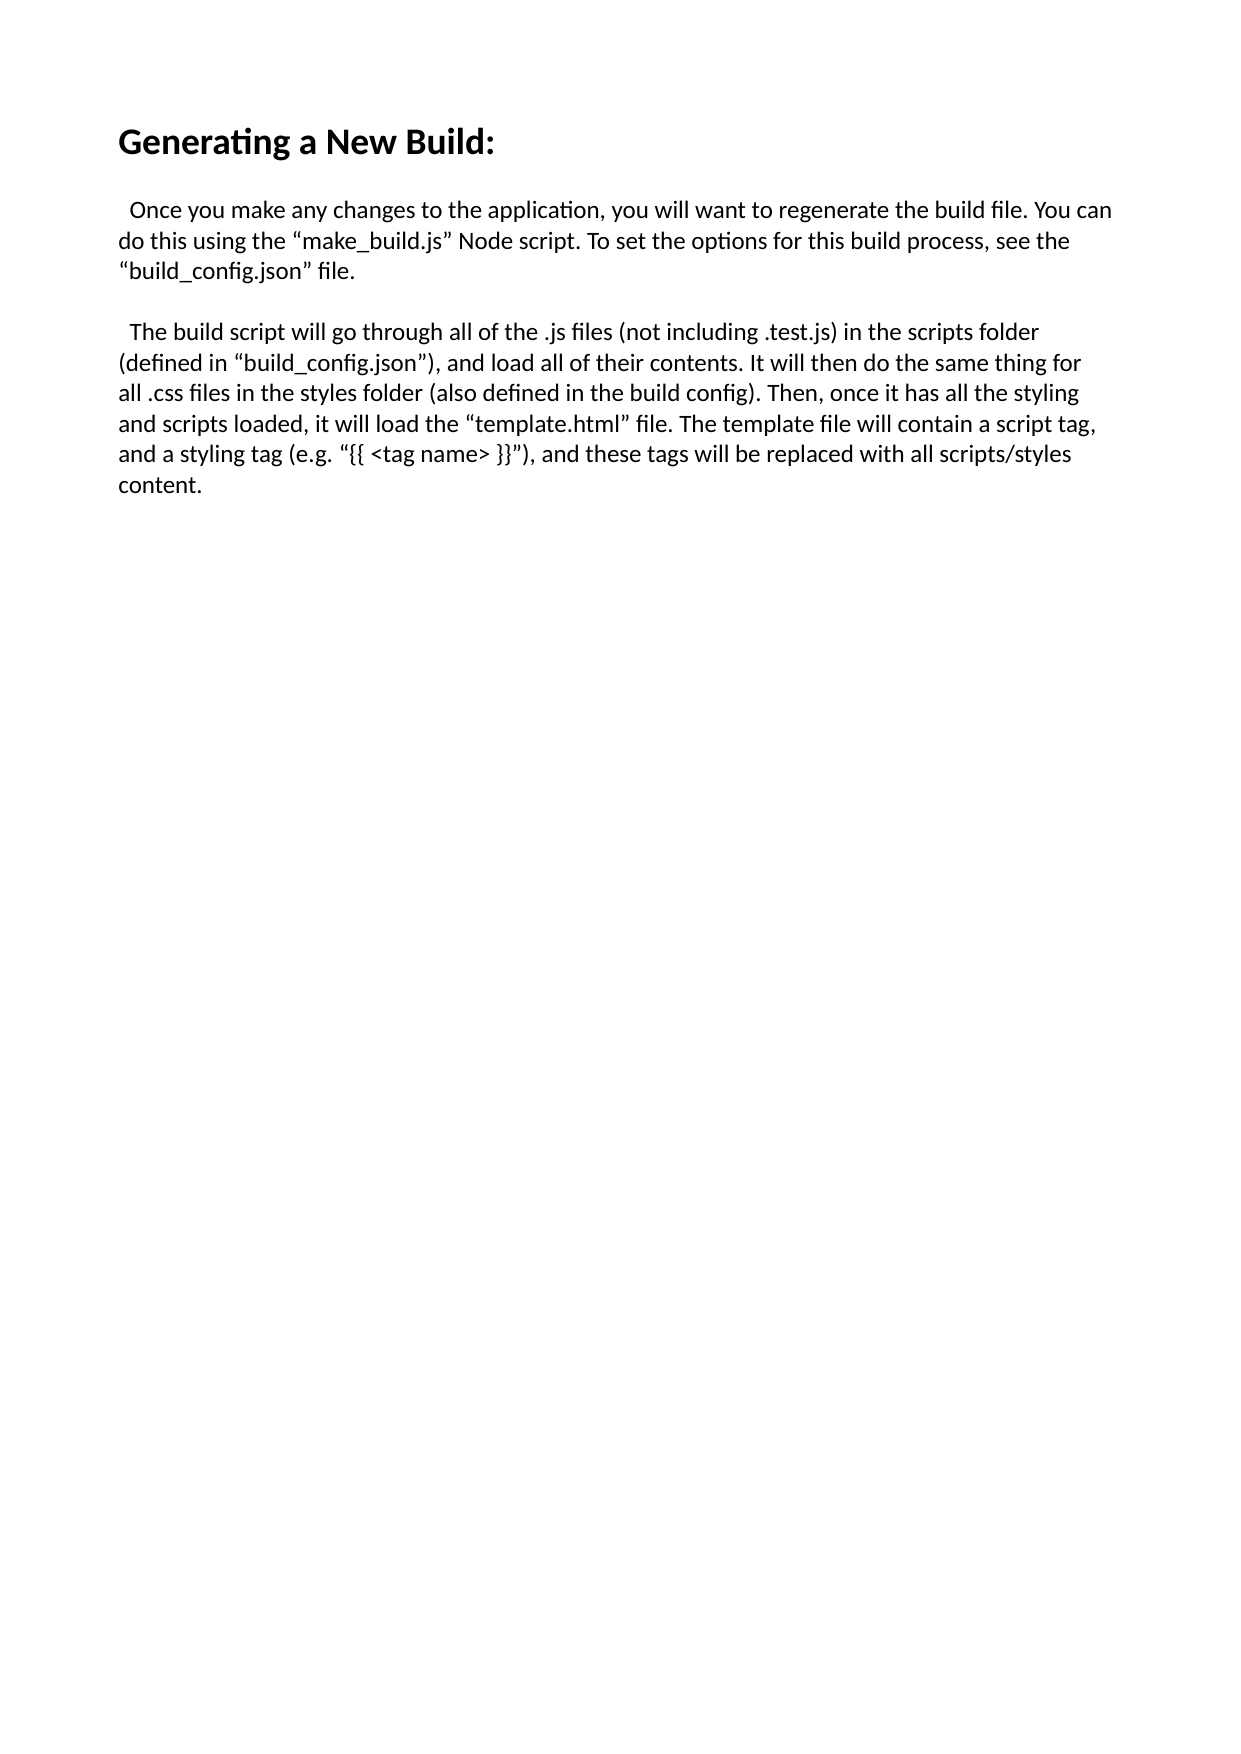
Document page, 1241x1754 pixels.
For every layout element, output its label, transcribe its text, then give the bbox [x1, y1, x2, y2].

text Once you make any changes to the application, you will want to regenerate the build file. You can do this using the “make_build.js” Node script. To set the options for this build process, see the “build_config.json” file. [118, 194, 1122, 286]
text The build script will go through all of the .js files (not including .test.js) in the scripts folder (defined in “build_config.json”), and load all of their contents. It will then do the same thing for all .css files in the styles folder (also defined in the build config). Then, once it has all the styling and scripts loaded, it will load the “template.html” file. The template file will contain a script tag, and a styling tag (e.g. “{{ <tag name> }}”), and these tags will be replaced with all scripts/styles content. [118, 317, 1122, 500]
text Generating a New Build: [118, 118, 1122, 164]
